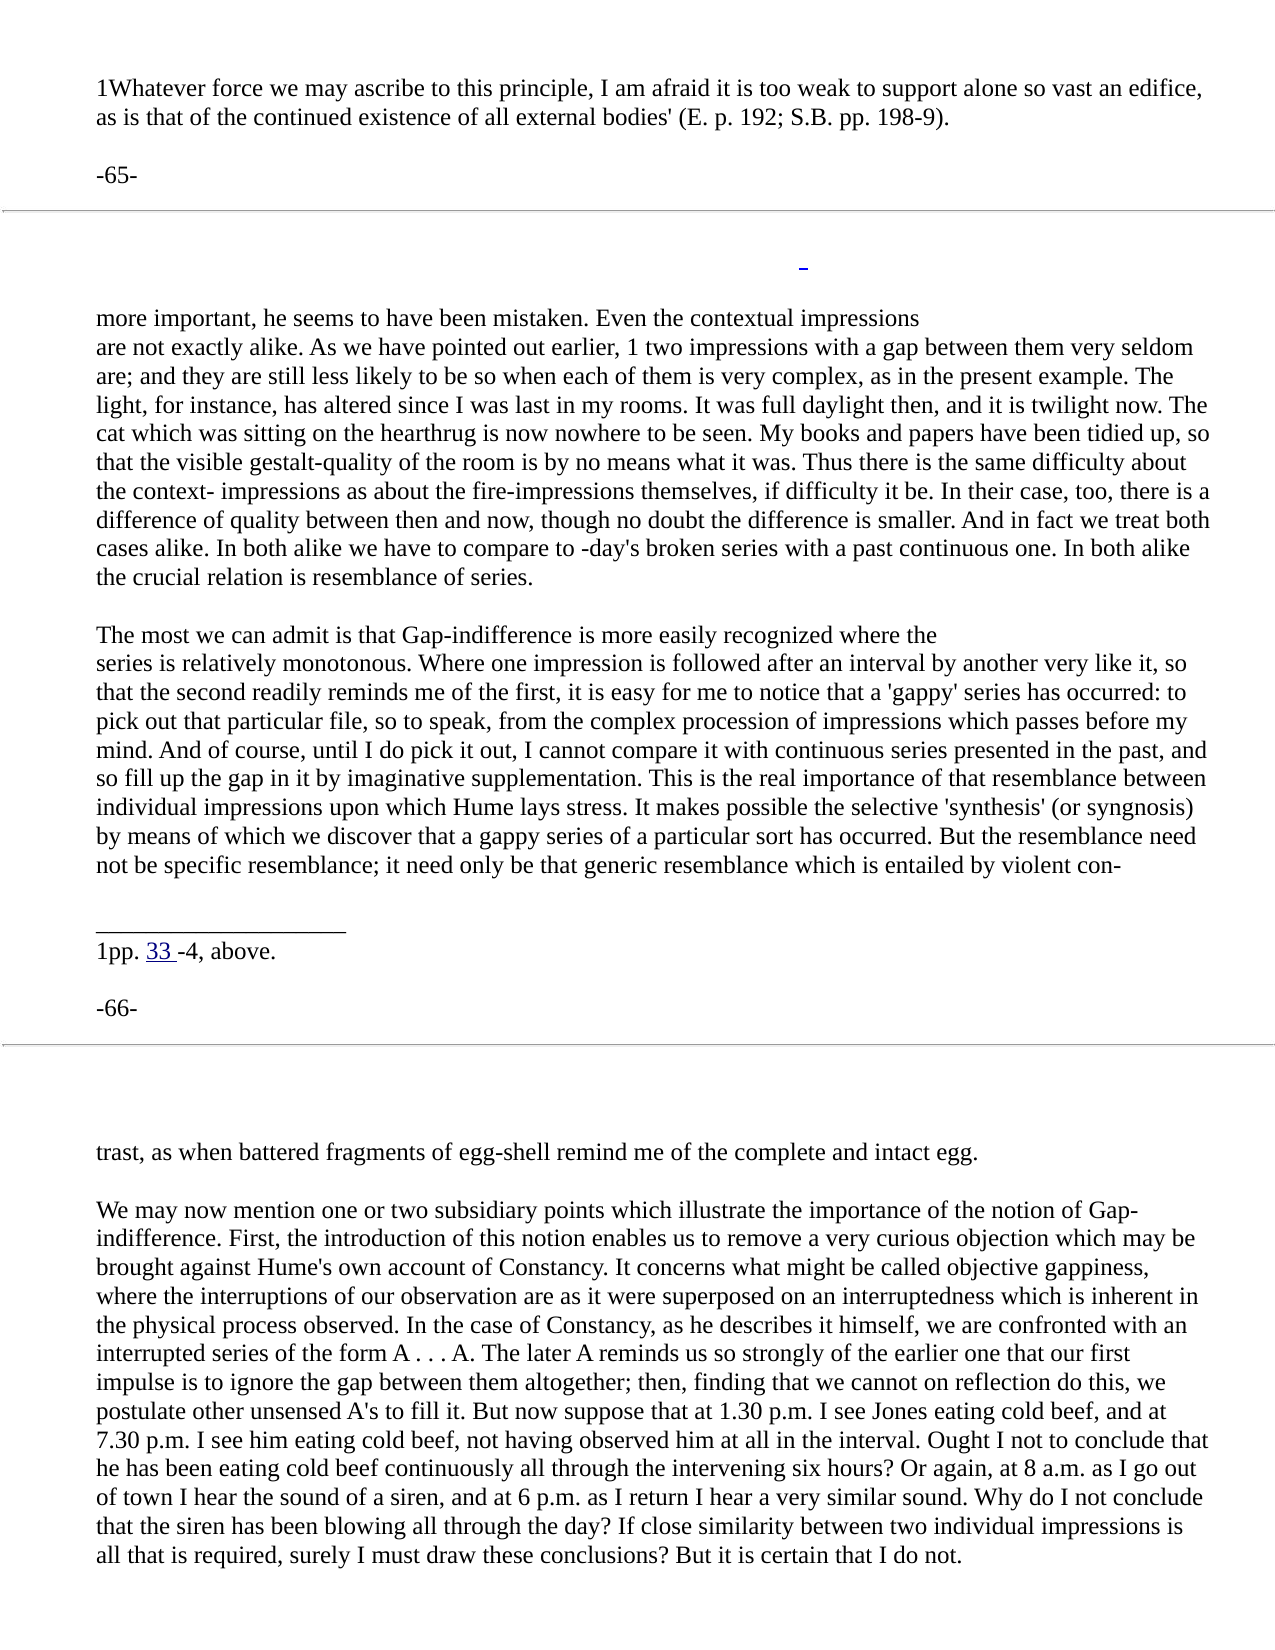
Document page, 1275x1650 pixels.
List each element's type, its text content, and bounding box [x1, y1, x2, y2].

text 1pp. 33 -4, above. [96, 936, 1212, 965]
text The most we can admit is that Gap-indifference is more easily recognized where the [96, 620, 1212, 648]
text -66- [96, 993, 1212, 1022]
picture [0, 206, 1275, 215]
picture [0, 1040, 1275, 1049]
text -65- [96, 160, 1212, 188]
text are not exactly alike. As we have pointed out earlier, 1 two impressions with a gap between them very seldom are; and they are still less likely to be so when each of them is very complex, as in the present example. The light, for instance, has altered since I was last in my rooms. It was full daylight then, and it is twilight now. The cat which was sitting on the hearthrug is now nowhere to be seen. My books and papers have been tidied up, so that the visible gestalt-quality of the room is by no means what it was. Thus there is the same difficulty about the context- impressions as about the fire-impressions themselves, if difficulty it be. In their case, too, there is a difference of quality between then and now, though no doubt the difference is smaller. And in fact we treat both cases alike. In both alike we have to compare to -day's broken series with a past continuous one. In both alike the crucial relation is resemblance of series. [96, 332, 1212, 591]
text 1Whatever force we may ascribe to this principle, I am afraid it is too weak to support alone so vast an edifice, as is that of the continued existence of all external bodies' (E. p. 192; S.B. pp. 198-9). [96, 73, 1212, 131]
text ____________________ [96, 907, 1212, 936]
text trast, as when battered fragments of egg-shell remind me of the complete and intact egg. [96, 1137, 1212, 1166]
text more important, he seems to have been mistaken. Even the contextual impressions [96, 303, 1212, 332]
text series is relatively monotonous. Where one impression is followed after an interval by another very like it, so that the second readily reminds me of the first, it is easy for me to notice that a 'gappy' series has occurred: to pick out that particular file, so to speak, from the complex procession of impressions which passes before my mind. And of course, until I do pick it out, I cannot compare it with continuous series presented in the past, and so fill up the gap in it by imaginative supplementation. This is the real importance of that resemblance between individual impressions upon which Hume lays stress. It makes possible the selective 'synthesis' (or syngnosis) by means of which we discover that a gappy series of a particular sort has occurred. But the resemblance need not be specific resemblance; it need only be that generic resemblance which is entailed by violent con- [96, 648, 1212, 878]
text We may now mention one or two subsidiary points which illustrate the importance of the notion of Gap-indifference. First, the introduction of this notion enables us to remove a very curious objection which may be brought against Hume's own account of Constancy. It concerns what might be called objective gappiness, where the interruptions of our observation are as it were superposed on an interruptedness which is inherent in the physical process observed. In the case of Constancy, as he describes it himself, we are confronted with an interrupted series of the form A . . . A. The later A reminds us so strongly of the earlier one that our first impulse is to ignore the gap between them altogether; then, finding that we cannot on reflection do this, we postulate other unsensed A's to fill it. But now suppose that at 1.30 p.m. I see Jones eating cold beef, and at 7.30 p.m. I see him eating cold beef, not having observed him at all in the interval. Ought I not to conclude that he has been eating cold beef continuously all through the intervening six hours? Or again, at 8 a.m. as I go out of town I hear the sound of a siren, and at 6 p.m. as I return I hear a very similar sound. Why do I not conclude that the siren has been blowing all through the day? If close similarity between two individual impressions is all that is required, surely I must draw these conclusions? But it is certain that I do not. [96, 1195, 1212, 1568]
